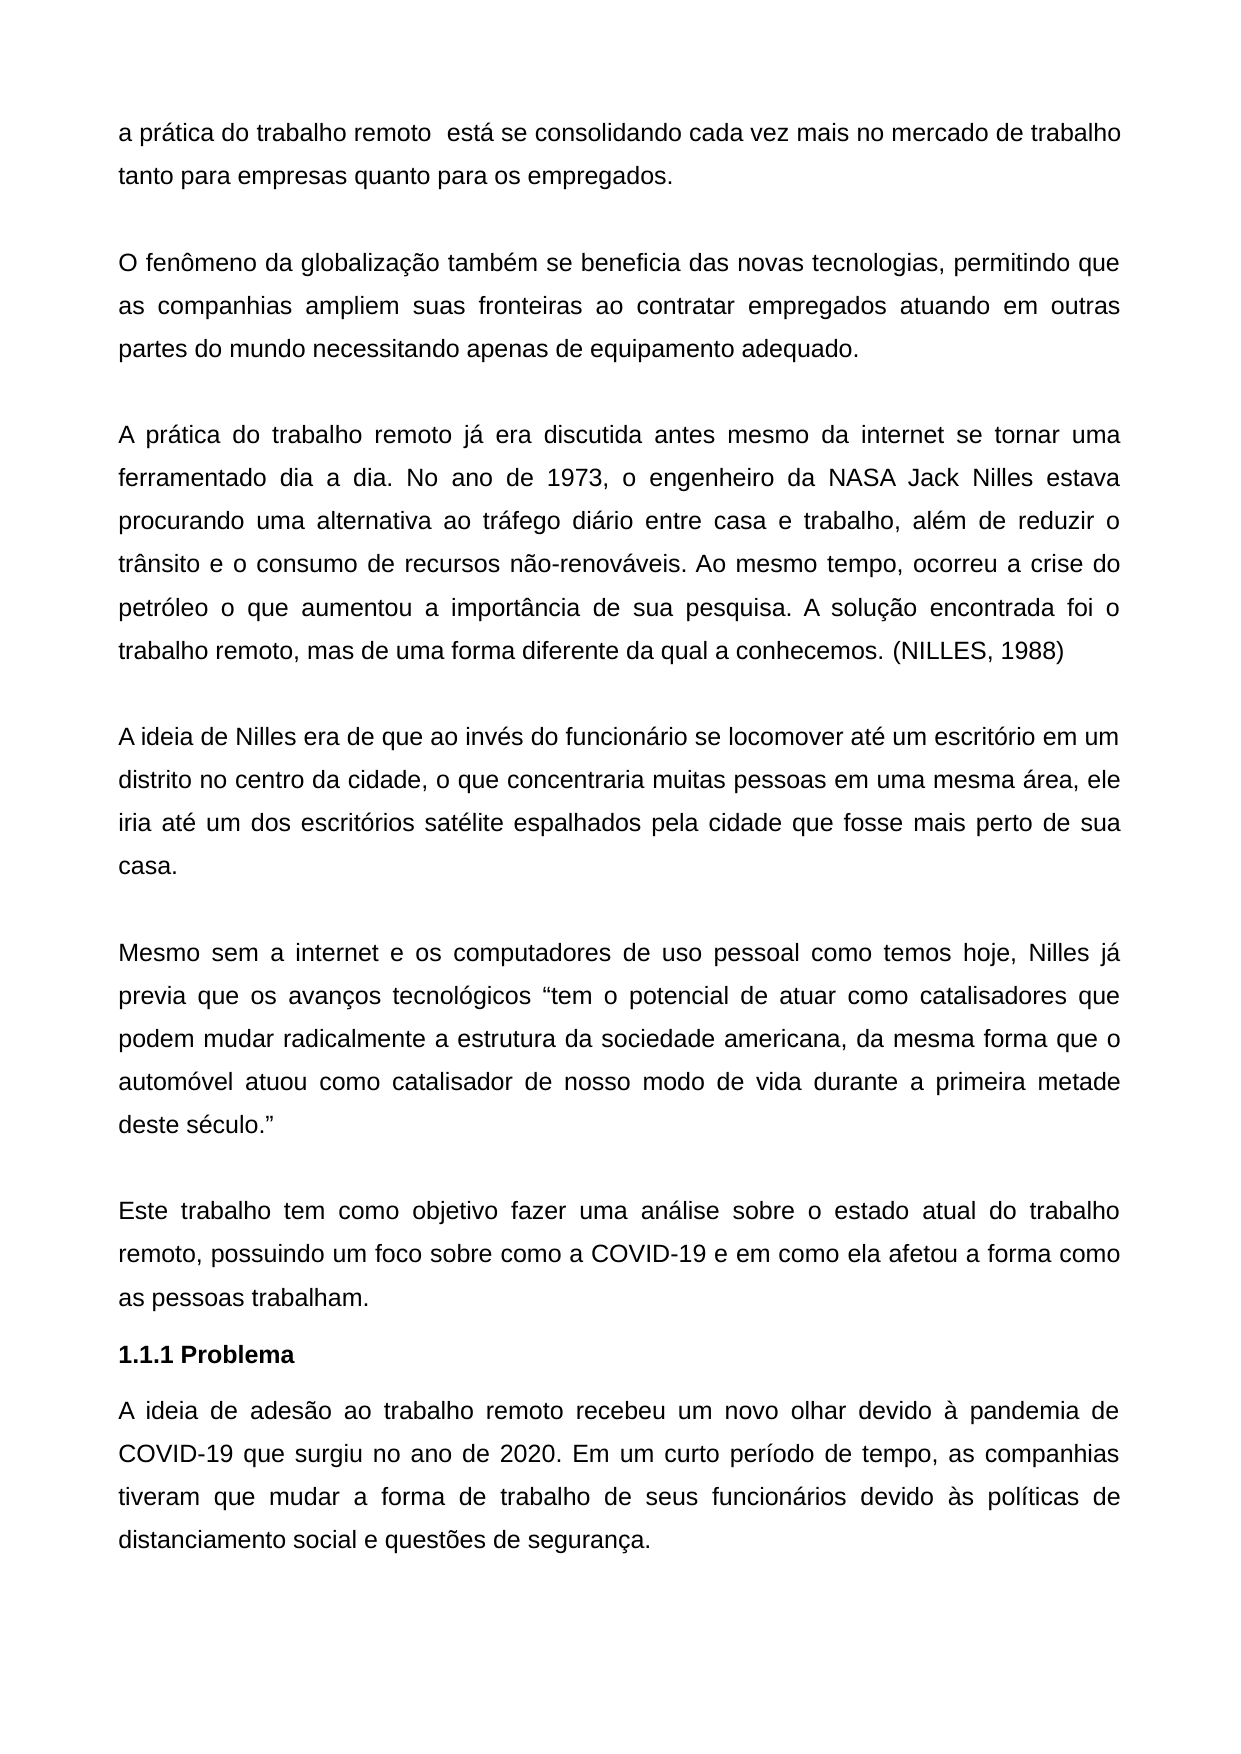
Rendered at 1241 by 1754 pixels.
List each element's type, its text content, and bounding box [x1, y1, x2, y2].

text Mesmo sem a internet e os computadores de uso pessoal como temos hoje, Nilles já previa que os avanços tecnológicos “tem o potencial de atuar como catalisadores que podem mudar radicalmente a estrutura da sociedade americana, da mesma forma que o automóvel atuou como catalisador de nosso modo de vida durante a primeira metade deste século.” [118, 937, 1122, 1139]
text a prática do trabalho remoto está se consolidando cada vez mais no mercado de trabalho tanto para empresas quanto para os empregados. [118, 118, 1122, 190]
text O fenômeno da globalização também se beneficia das novas tecnologias, permitindo que as companhias ampliem suas fronteiras ao contratar empregados atuando em outras partes do mundo necessitando apenas de equipamento adequado. [118, 247, 1122, 362]
text A ideia de Nilles era de que ao invés do funcionário se locomover até um escritório em um distrito no centro da cidade, o que concentraria muitas pessoas em uma mesma área, ele iria até um dos escritórios satélite espalhados pela cidade que fosse mais perto de sua casa. [118, 722, 1122, 880]
text A ideia de adesão ao trabalho remoto recebeu um novo olhar devido à pandemia de COVID-19 que surgiu no ano de 2020. Em um curto período de tempo, as companhias tiveram que mudar a forma de trabalho de seus funcionários devido às políticas de distanciamento social e questões de segurança. [118, 1396, 1122, 1554]
subtitle 1.1.1 Problema [118, 1340, 1122, 1369]
text A prática do trabalho remoto já era discutida antes mesmo da internet se tornar uma ferramentado dia a dia. No ano de 1973, o engenheiro da NASA Jack Nilles estava procurando uma alternativa ao tráfego diário entre casa e trabalho, além de reduzir o trânsito e o consumo de recursos não-renováveis. Ao mesmo tempo, ocorreu a crise do petróleo o que aumentou a importância de sua pesquisa. A solução encontrada foi o trabalho remoto, mas de uma forma diferente da qual a conhecemos. (NILLES, 1988) [118, 420, 1122, 664]
text Este trabalho tem como objetivo fazer uma análise sobre o estado atual do trabalho remoto, possuindo um foco sobre como a COVID-19 e em como ela afetou a forma como as pessoas trabalham. [118, 1196, 1122, 1311]
